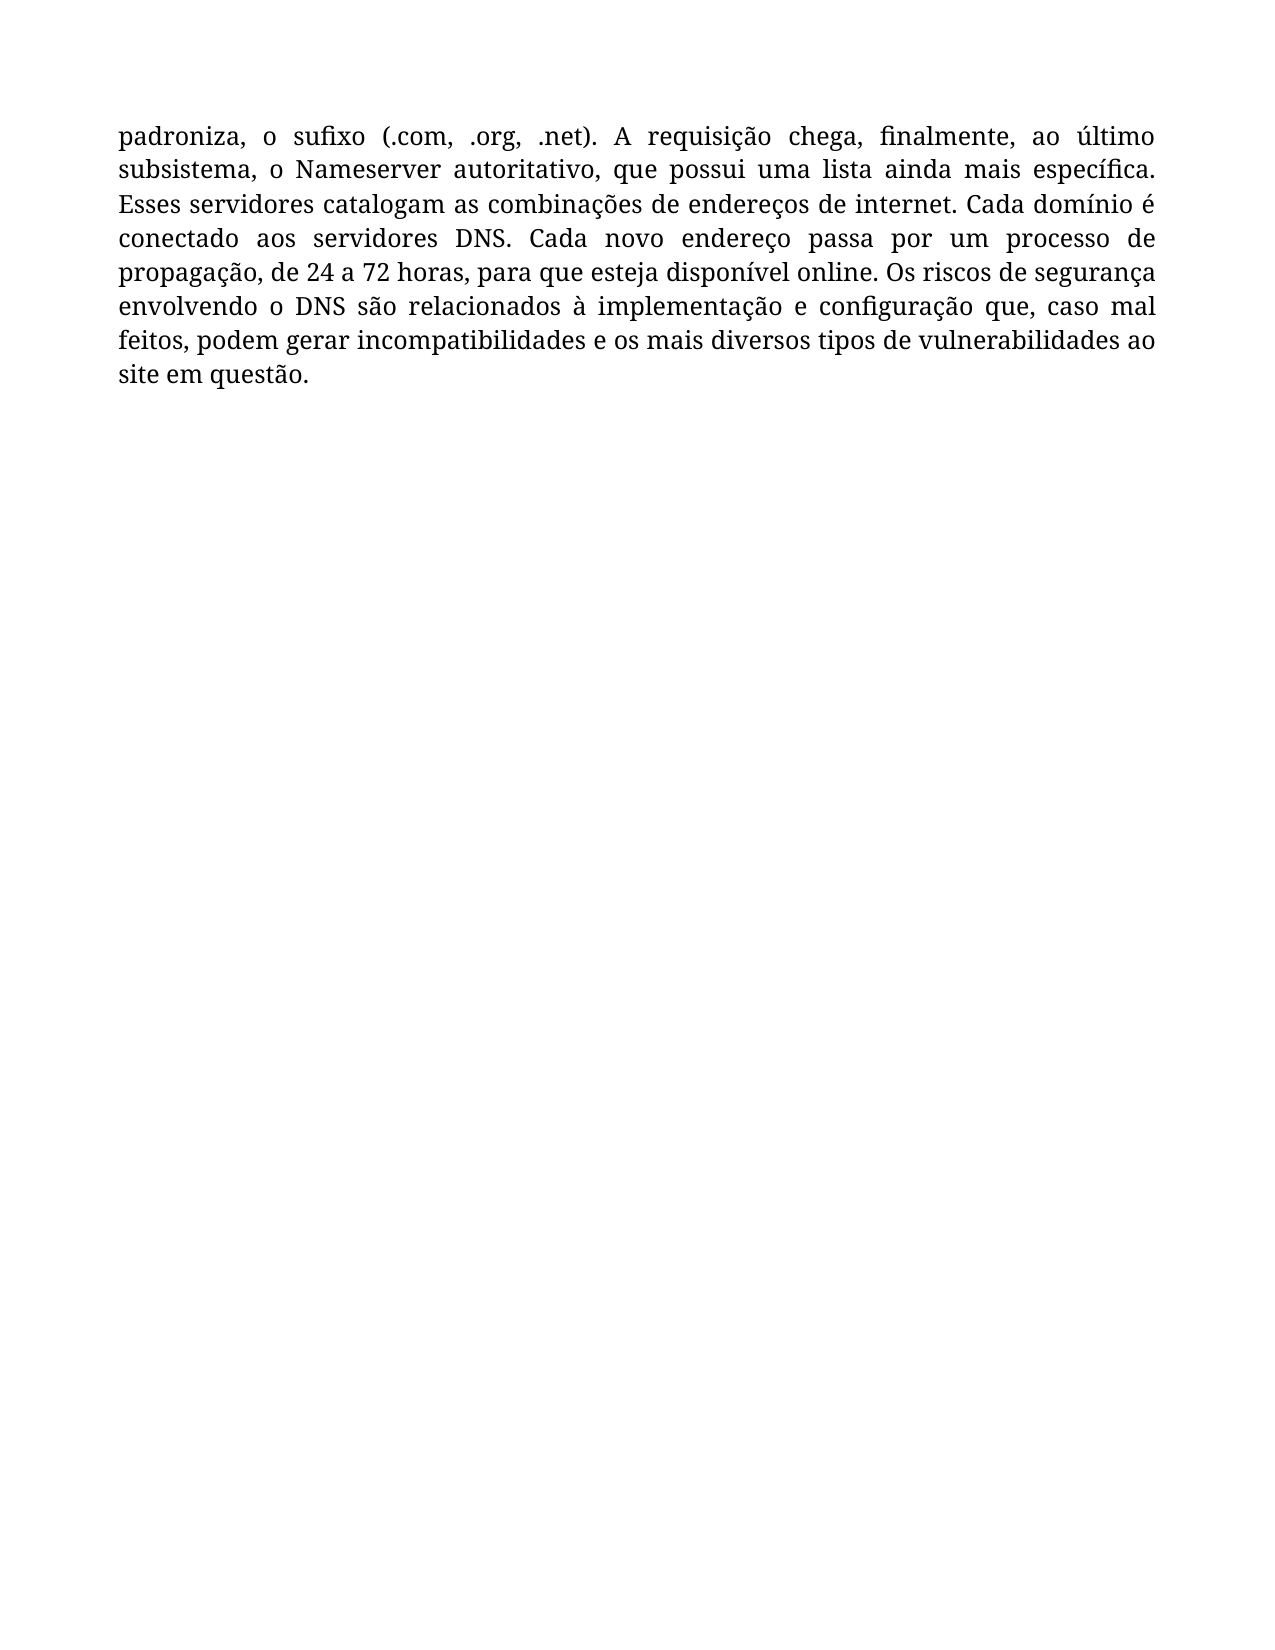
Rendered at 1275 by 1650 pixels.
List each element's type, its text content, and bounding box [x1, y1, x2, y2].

text padroniza, o sufixo (.com, .org, .net). A requisição chega, finalmente, ao último subsistema, o Nameserver autoritativo, que possui uma lista ainda mais específica. Esses servidores catalogam as combinações de endereços de internet. Cada domínio é conectado aos servidores DNS. Cada novo endereço passa por um processo de propagação, de 24 a 72 horas, para que esteja disponível online. Os riscos de segurança envolvendo o DNS são relacionados à implementação e configuração que, caso mal feitos, podem gerar incompatibilidades e os mais diversos tipos de vulnerabilidades ao site em questão. [118, 118, 1157, 391]
